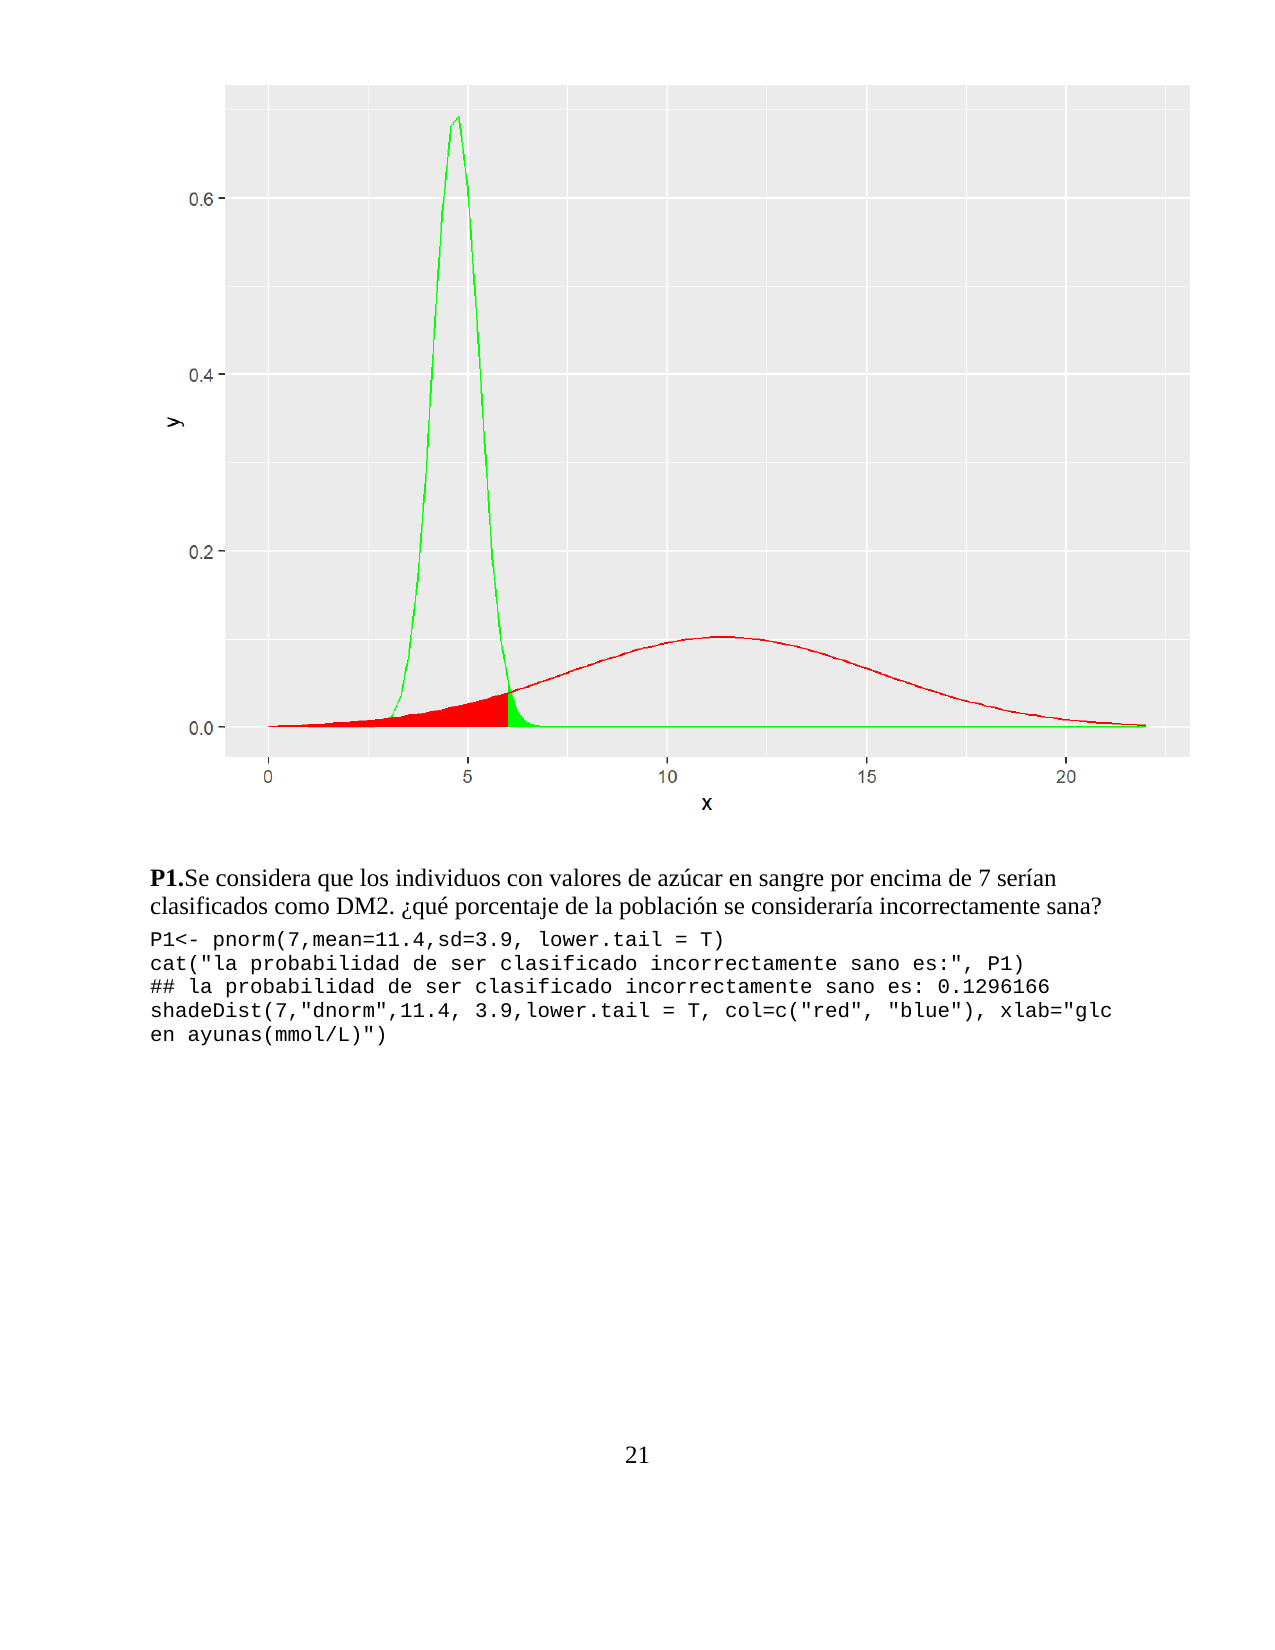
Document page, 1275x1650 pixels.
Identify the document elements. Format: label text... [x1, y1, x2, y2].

text cat("la probabilidad de ser clasificado incorrectamente sano es:", P1) [150, 953, 1125, 976]
text shadeDist(7,"dnorm",11.4, 3.9,lower.tail = T, col=c("red", "blue"), xlab="glc en ayunas(mmol/L)") [150, 1000, 1125, 1047]
text P1.Se considera que los individuos con valores de azúcar en sangre por encima de 7 serían clasificados como DM2. ¿qué porcentaje de la población se consideraría incorrectamente sana? [150, 863, 1125, 920]
text P1<- pnorm(7,mean=11.4,sd=3.9, lower.tail = T) [150, 929, 1125, 953]
text ## la probabilidad de ser clasificado incorrectamente sano es: 0.1296166 [150, 976, 1125, 1000]
